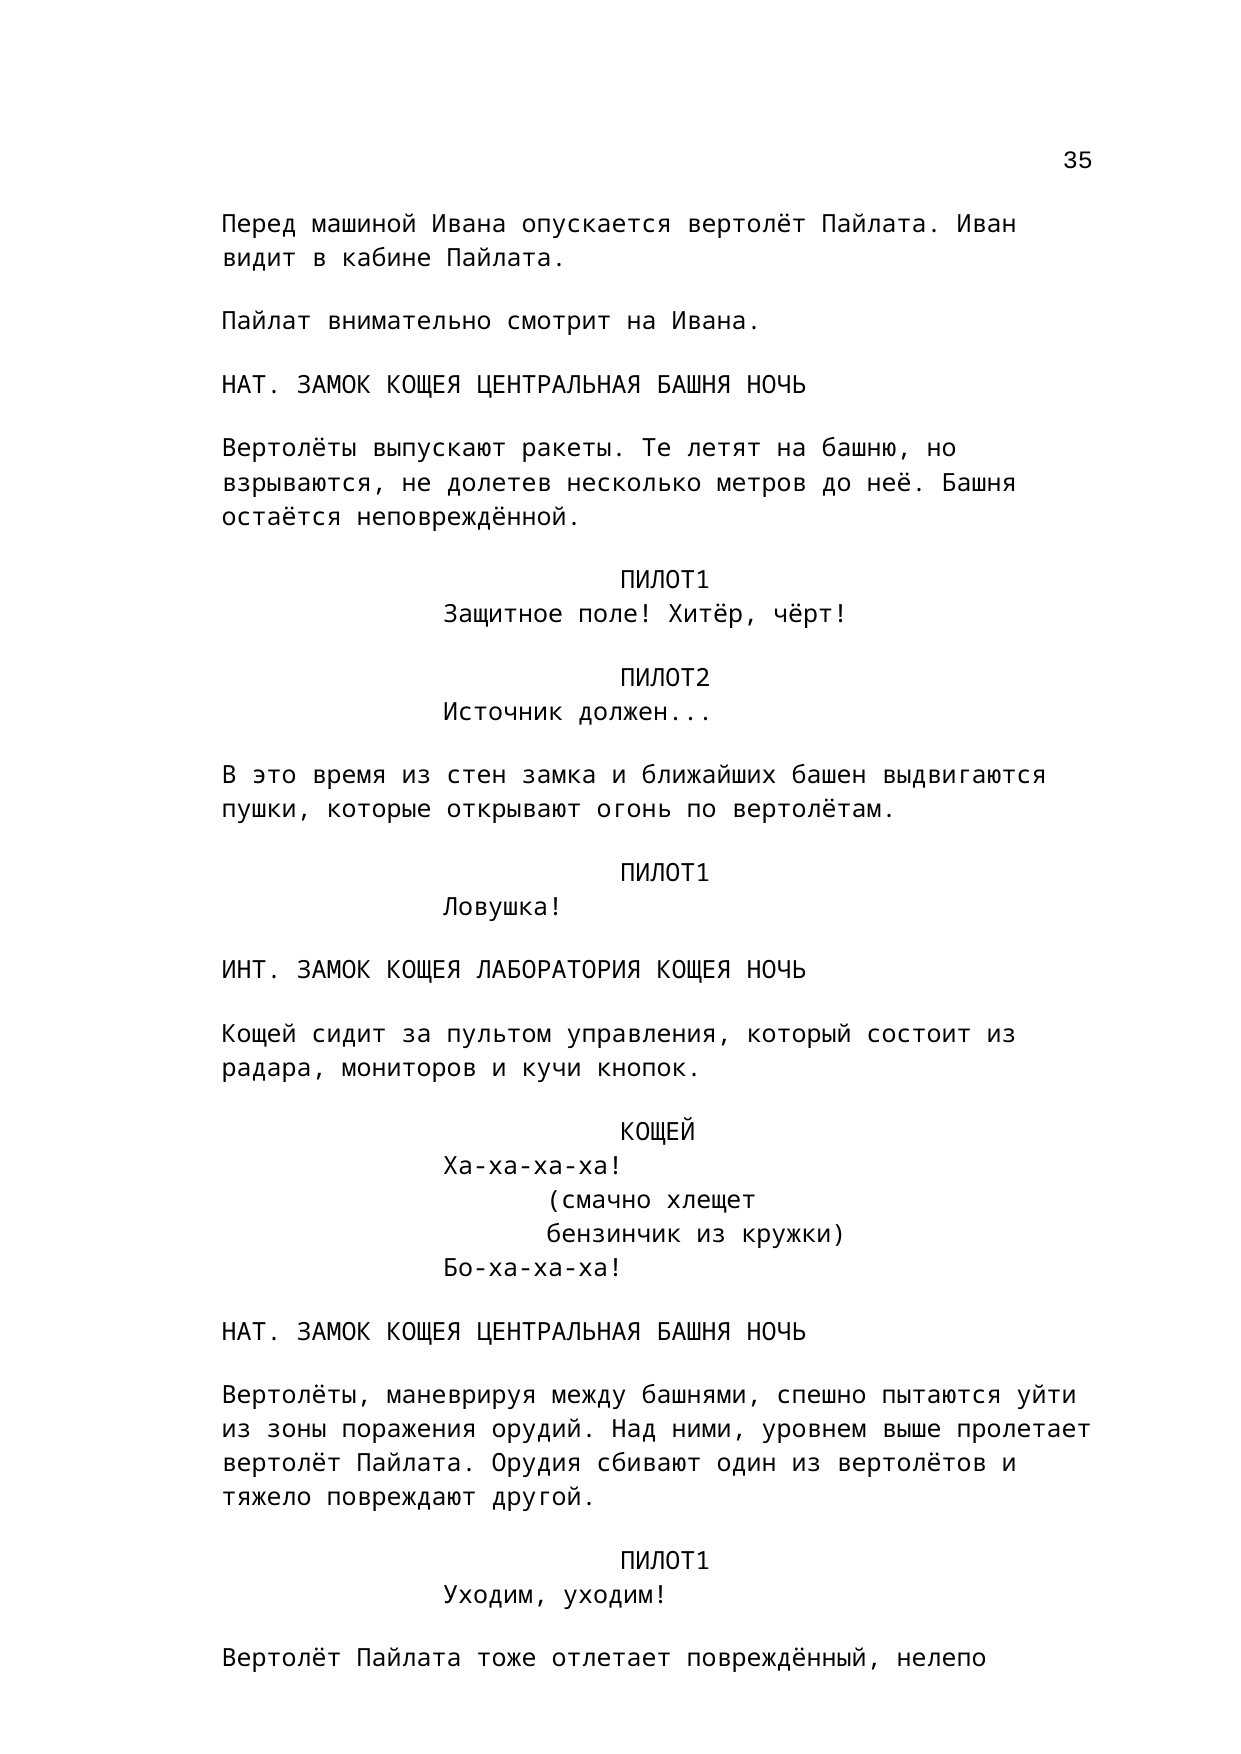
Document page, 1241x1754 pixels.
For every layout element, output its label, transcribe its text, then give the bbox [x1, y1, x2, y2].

text Вертолёты, маневрируя между башнями, спешно пытаются уйти из зоны поражения орудий. Над ними, уровнем выше пролетает вертолёт Пайлата. Орудия сбивают один из вертолётов и тяжело повреждают другой. [221, 1377, 1093, 1513]
text ИНТ. ЗАМОК КОЩЕЯ ЛАБОРАТОРИЯ КОЩЕЯ НОЧЬ [221, 952, 1093, 986]
text Кощей сидит за пультом управления, который состоит из радара, мониторов и кучи кнопок. [221, 1016, 1093, 1084]
text Бо-ха-ха-ха! [443, 1249, 871, 1284]
text ПИЛОТ1 [620, 562, 1093, 596]
text Ловушка! [443, 889, 871, 923]
text НАТ. ЗАМОК КОЩЕЯ ЦЕНТРАЛЬНАЯ БАШНЯ НОЧЬ [221, 1313, 1093, 1347]
text В это время из стен замка и ближайших башен выдвигаются пушки, которые открывают огонь по вертолётам. [221, 757, 1093, 825]
text (смачно хлещет бензинчик из кружки) [546, 1181, 871, 1249]
text Уходим, уходим! [443, 1576, 871, 1611]
text Ха-ха-ха-ха! [443, 1147, 871, 1181]
text Вертолёт Пайлата тоже отлетает повреждённый, нелепо [221, 1640, 1093, 1674]
text Пайлат внимательно смотрит на Ивана. [221, 303, 1093, 337]
text НАТ. ЗАМОК КОЩЕЯ ЦЕНТРАЛЬНАЯ БАШНЯ НОЧЬ [221, 367, 1093, 401]
text ПИЛОТ2 [620, 659, 1093, 693]
text Источник должен... [443, 693, 871, 727]
text ПИЛОТ1 [620, 1542, 1093, 1576]
text Защитное поле! Хитёр, чёрт! [443, 596, 871, 630]
text Перед машиной Ивана опускается вертолёт Пайлата. Иван видит в кабине Пайлата. [221, 205, 1093, 273]
text Вертолёты выпускают ракеты. Те летят на башню, но взрываются, не долетев несколько метров до неё. Башня остаётся неповреждённой. [221, 430, 1093, 532]
text КОЩЕЙ [620, 1113, 1093, 1147]
text ПИЛОТ1 [620, 854, 1093, 889]
